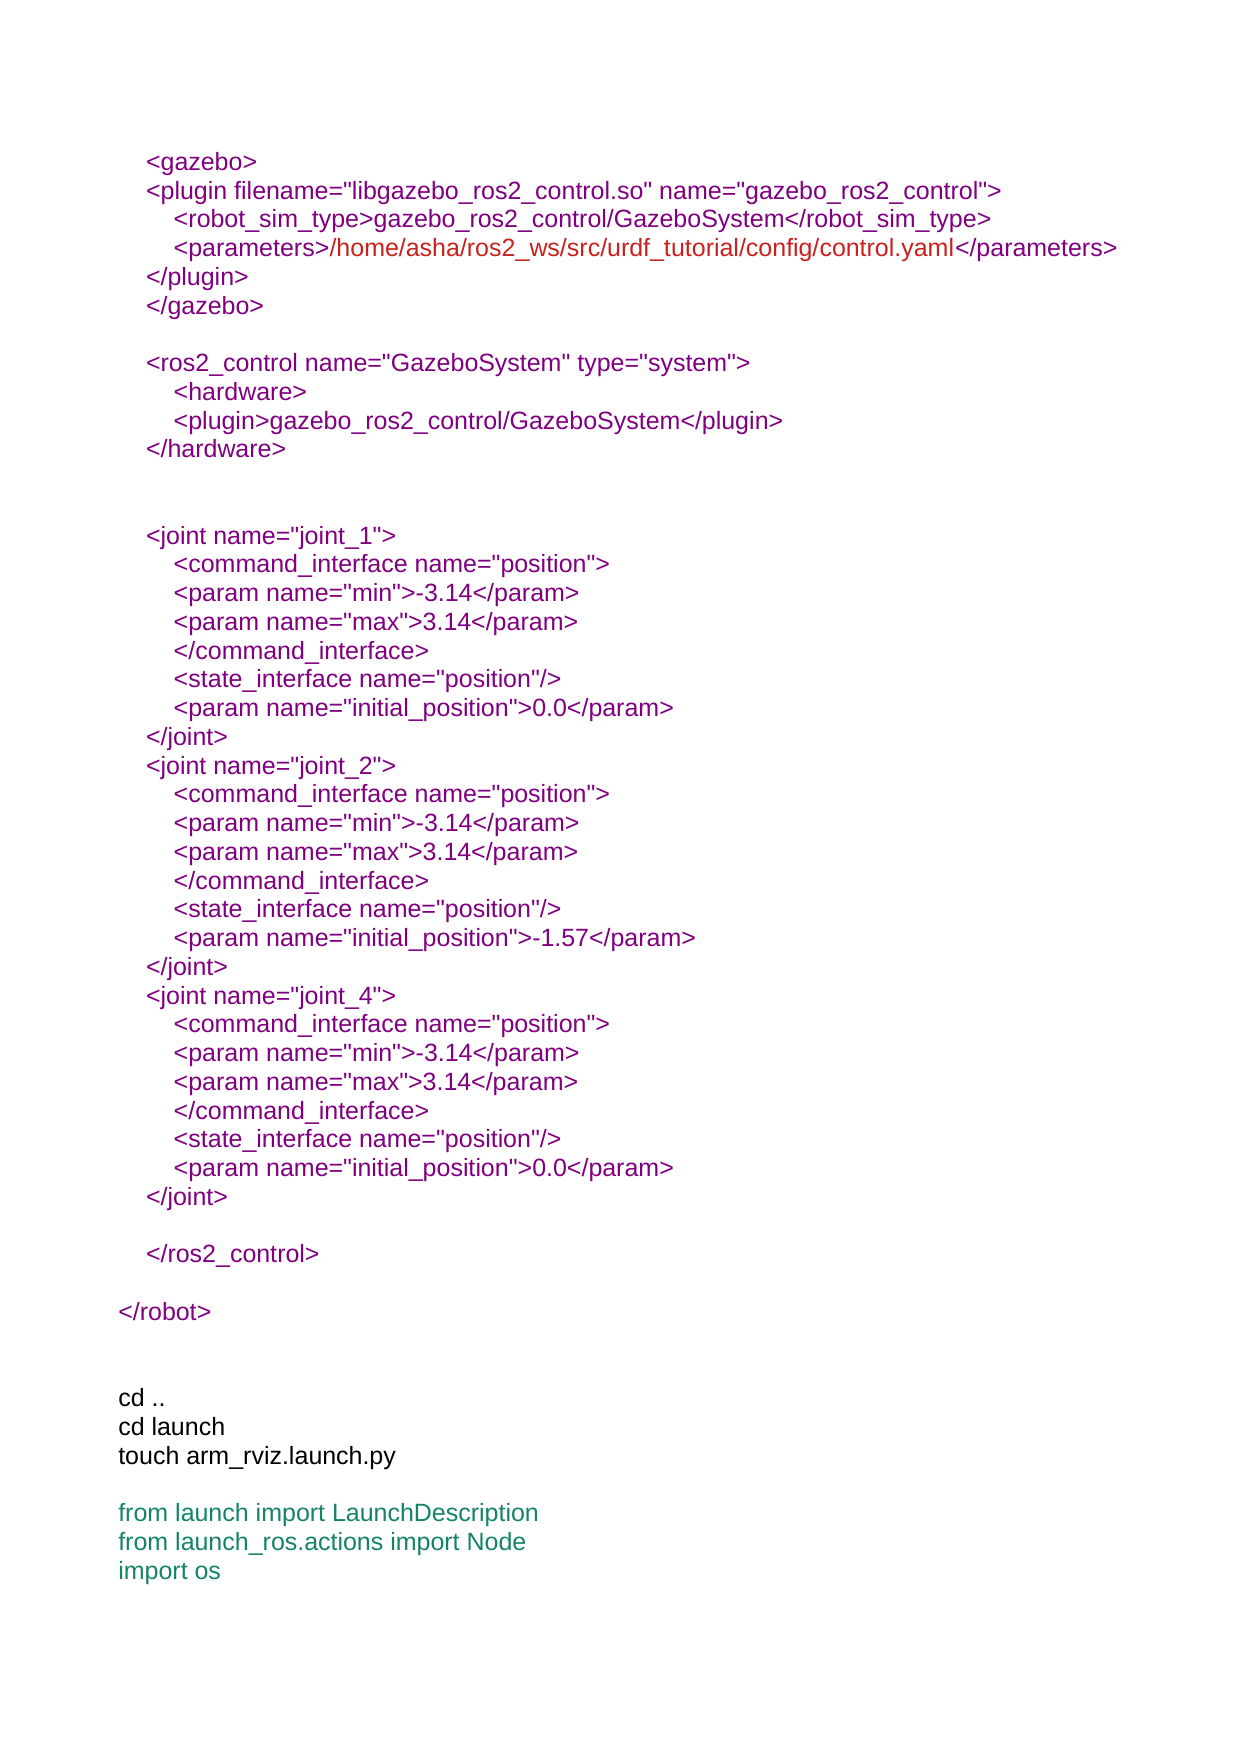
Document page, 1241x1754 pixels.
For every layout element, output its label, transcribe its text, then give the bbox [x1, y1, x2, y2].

text <param name="max">3.14</param> [118, 1067, 1122, 1096]
text <command_interface name="position"> [118, 779, 1122, 808]
text <gazebo> [118, 147, 1122, 176]
text <joint name="joint_4"> [118, 981, 1122, 1009]
text from launch_ros.actions import Node [118, 1527, 1122, 1556]
text </command_interface> [118, 1096, 1122, 1124]
text <robot_sim_type>gazebo_ros2_control/GazeboSystem</robot_sim_type> [118, 204, 1122, 233]
text import os [118, 1556, 1122, 1584]
text <param name="max">3.14</param> [118, 837, 1122, 866]
text </joint> [118, 1182, 1122, 1211]
text </robot> [118, 1297, 1122, 1326]
text <command_interface name="position"> [118, 1009, 1122, 1038]
text <param name="min">-3.14</param> [118, 808, 1122, 837]
text <plugin filename="libgazebo_ros2_control.so" name="gazebo_ros2_control"> [118, 176, 1122, 204]
text <param name="max">3.14</param> [118, 607, 1122, 636]
text <hardware> [118, 377, 1122, 406]
text <state_interface name="position"/> [118, 894, 1122, 923]
text <param name="initial_position">-1.57</param> [118, 923, 1122, 952]
text <plugin>gazebo_ros2_control/GazeboSystem</plugin> [118, 406, 1122, 434]
text cd launch [118, 1412, 1122, 1441]
text <param name="initial_position">0.0</param> [118, 1153, 1122, 1182]
text </hardware> [118, 434, 1122, 463]
text <param name="initial_position">0.0</param> [118, 693, 1122, 722]
text </command_interface> [118, 636, 1122, 664]
text </joint> [118, 722, 1122, 751]
text <command_interface name="position"> [118, 549, 1122, 578]
text <joint name="joint_2"> [118, 751, 1122, 779]
text <param name="min">-3.14</param> [118, 578, 1122, 607]
text <joint name="joint_1"> [118, 521, 1122, 549]
text <state_interface name="position"/> [118, 1124, 1122, 1153]
text cd .. [118, 1383, 1122, 1412]
text </plugin> [118, 262, 1122, 291]
text </gazebo> [118, 291, 1122, 319]
text touch arm_rviz.launch.py [118, 1441, 1122, 1469]
text from launch import LaunchDescription [118, 1498, 1122, 1527]
text </ros2_control> [118, 1239, 1122, 1268]
text </command_interface> [118, 866, 1122, 894]
text </joint> [118, 952, 1122, 981]
text <parameters>/home/asha/ros2_ws/src/urdf_tutorial/config/control.yaml</parameters> [118, 233, 1122, 262]
text <param name="min">-3.14</param> [118, 1038, 1122, 1067]
text <state_interface name="position"/> [118, 664, 1122, 693]
text <ros2_control name="GazeboSystem" type="system"> [118, 348, 1122, 377]
